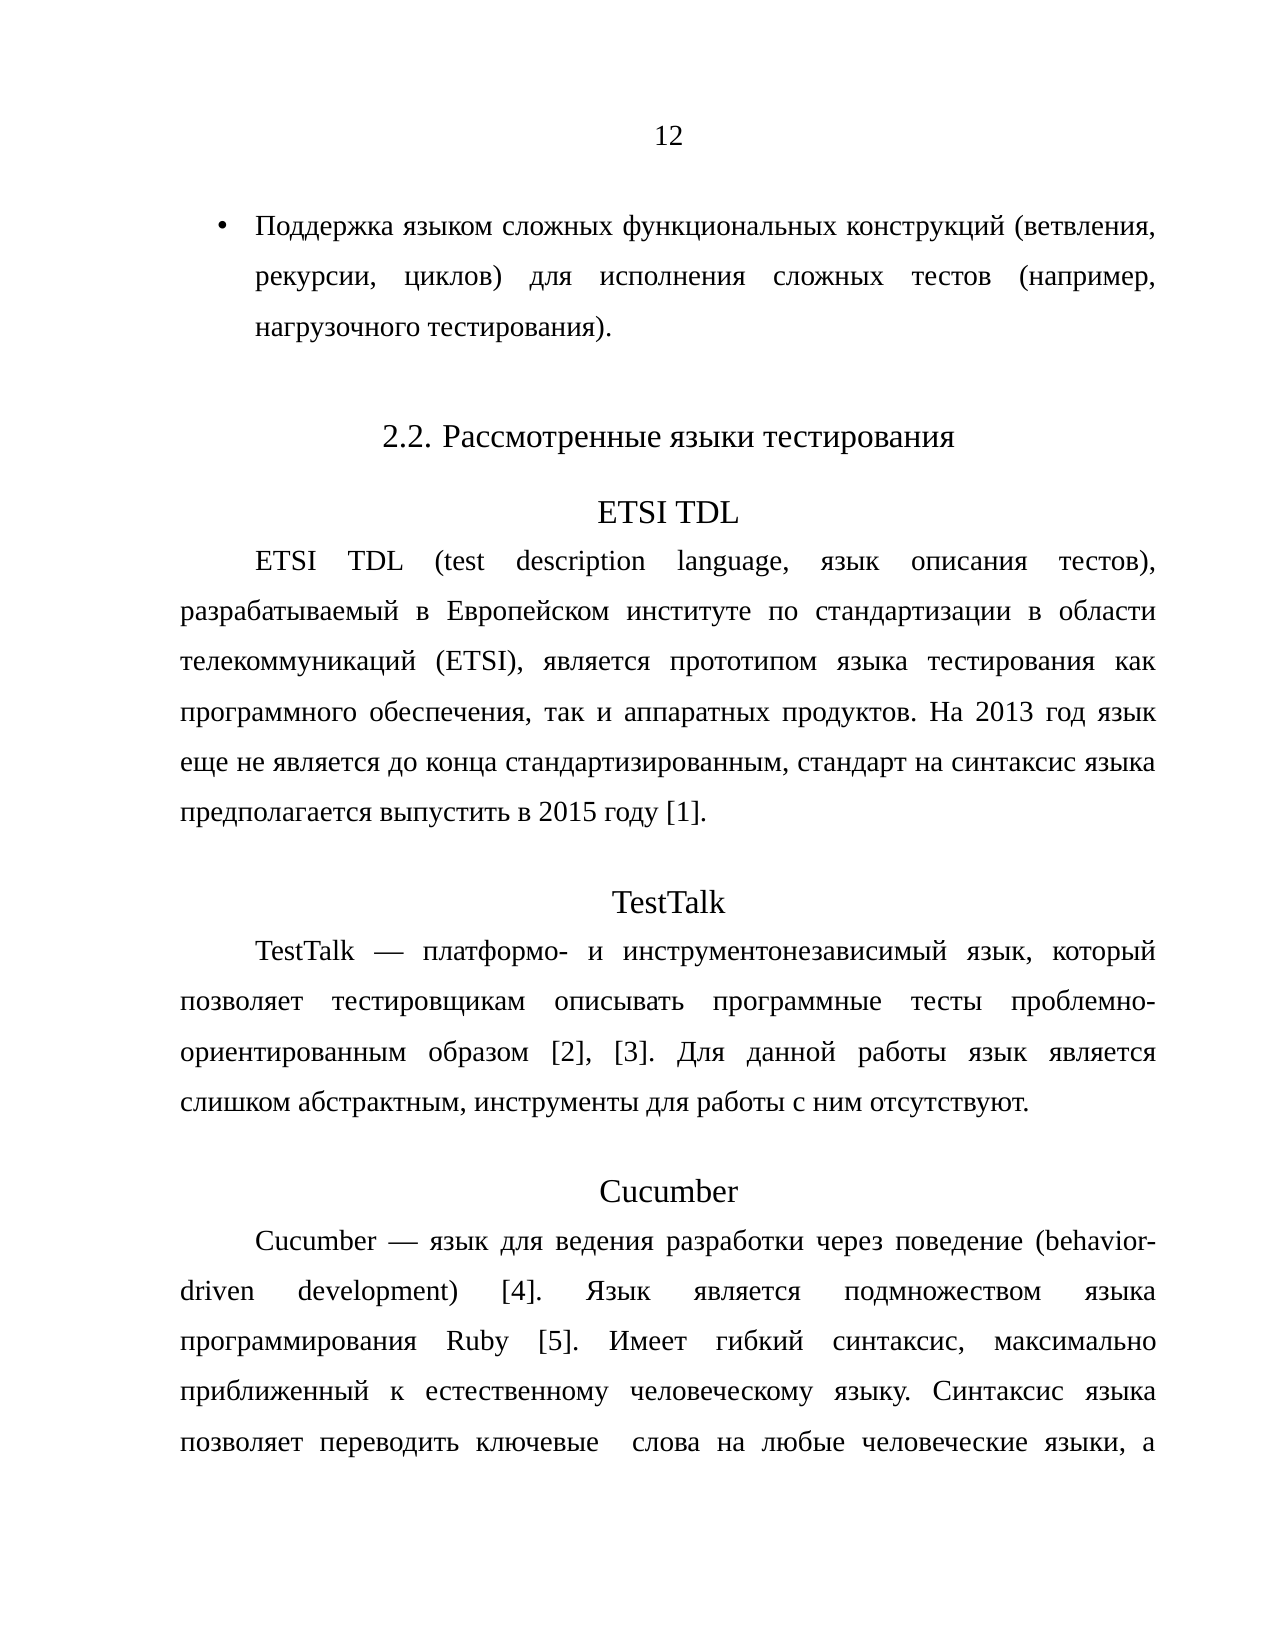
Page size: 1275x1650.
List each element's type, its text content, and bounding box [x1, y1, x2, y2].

subtitle Рассмотренные языки тестирования [180, 417, 1157, 455]
subtitle Cucumber [180, 1172, 1157, 1210]
text ETSI TDL (test description language, язык описания тестов), разрабатываемый в Европейском институте по стандартизации в области телекоммуникаций (ETSI), является прототипом языка тестирования как программного обеспечения, так и аппаратных продуктов. На 2013 год язык еще не является до конца стандартизированным, стандарт на синтаксис языка предполагается выпустить в 2015 году [1]. [180, 543, 1157, 828]
subtitle ETSI TDL [180, 492, 1157, 530]
text TestTalk — платформо- и инструментонезависимый язык, который позволяет тестировщикам описывать программные тесты проблемно-ориентированным образом [2], [3]. Для данной работы язык является слишком абстрактным, инструменты для работы с ним отсутствуют. [180, 933, 1157, 1117]
text Cucumber — язык для ведения разработки через поведение (behavior-driven development) [4]. Язык является подмножеством языка программирования Ruby [5]. Имеет гибкий синтаксис, максимально приближенный к естественному человеческому языку. Синтаксис языка позволяет переводить ключевые слова на любые человеческие языки, а [180, 1223, 1157, 1457]
list Поддержка языком сложных функциональных конструкций (ветвления, рекурсии, циклов) для исполнения сложных тестов (например, нагрузочного тестирования). [217, 208, 1157, 342]
subtitle TestTalk [180, 882, 1157, 921]
